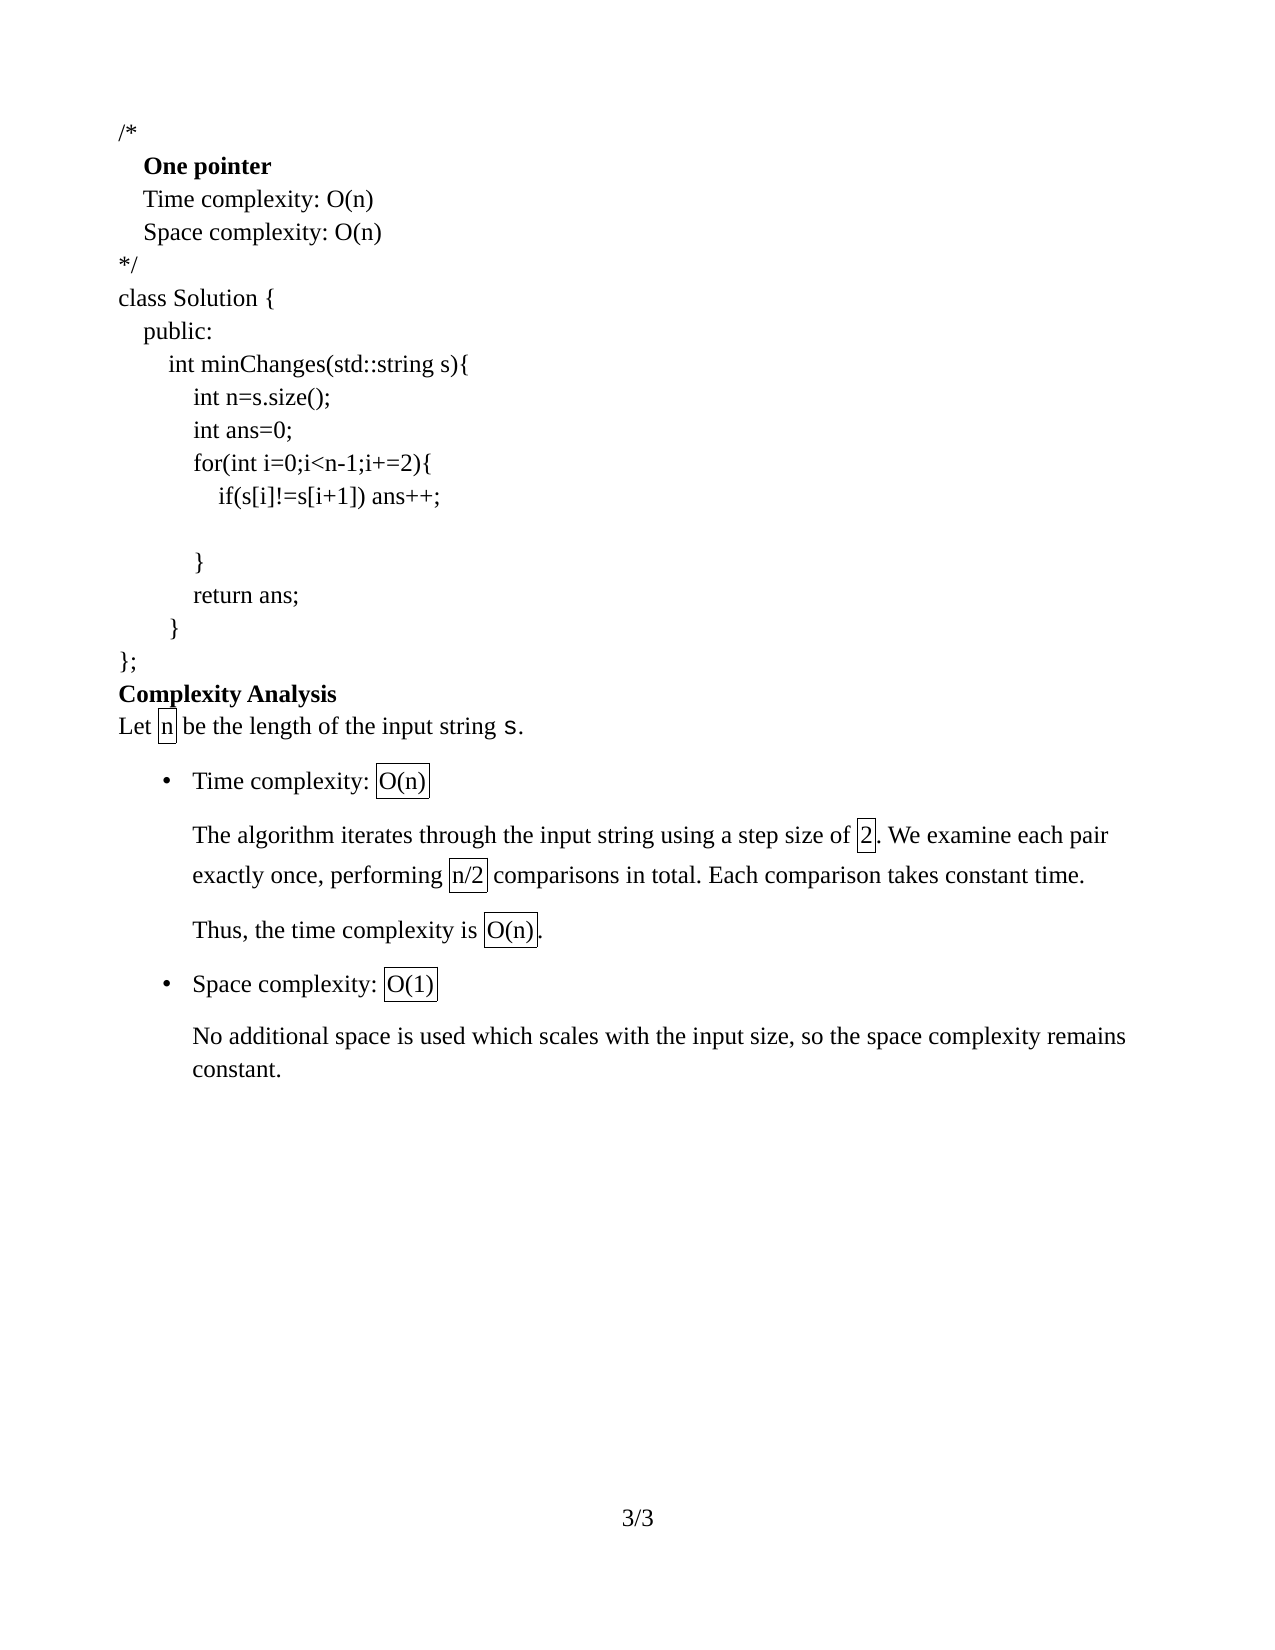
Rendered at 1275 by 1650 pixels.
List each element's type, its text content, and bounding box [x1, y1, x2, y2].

list O(n) [485, 913, 537, 947]
text One pointer [118, 151, 1157, 180]
text } [118, 547, 1157, 576]
list O(1) [385, 968, 437, 1001]
text return ans; [118, 580, 1157, 609]
list [438, 967, 1157, 1001]
list [430, 763, 1157, 798]
text class Solution { [118, 283, 1157, 312]
list The algorithm iterates through the input string using a step size of 2. We examine each pair exactly once, performing n/2 comparisons in total. Each comparison takes constant time. [162, 817, 1157, 892]
text }; [118, 646, 1157, 675]
text public: [118, 316, 1157, 345]
text Let [118, 708, 158, 743]
list . [538, 912, 1157, 947]
list O(n) [377, 764, 429, 798]
text /* [118, 118, 1157, 147]
list Space complexity: [162, 967, 384, 1001]
text n [159, 709, 176, 743]
text int n=s.size(); [118, 382, 1157, 411]
text */ [118, 250, 1157, 279]
text be the length of the input string s. [177, 708, 1157, 743]
text int ans=0; [118, 415, 1157, 444]
text Space complexity: O(n) [118, 217, 1157, 246]
list Time complexity: [162, 763, 376, 798]
list No additional space is used which scales with the input size, so the space complexity remains constant. [162, 1021, 1157, 1083]
text } [118, 613, 1157, 642]
text int minChanges(std::string s){ [118, 349, 1157, 378]
subtitle Complexity Analysis [118, 679, 1157, 708]
text for(int i=0;i<n-1;i+=2){ [118, 448, 1157, 477]
list Thus, the time complexity is [162, 912, 484, 947]
text Time complexity: O(n) [118, 184, 1157, 213]
text if(s[i]!=s[i+1]) ans++; [118, 481, 1157, 510]
